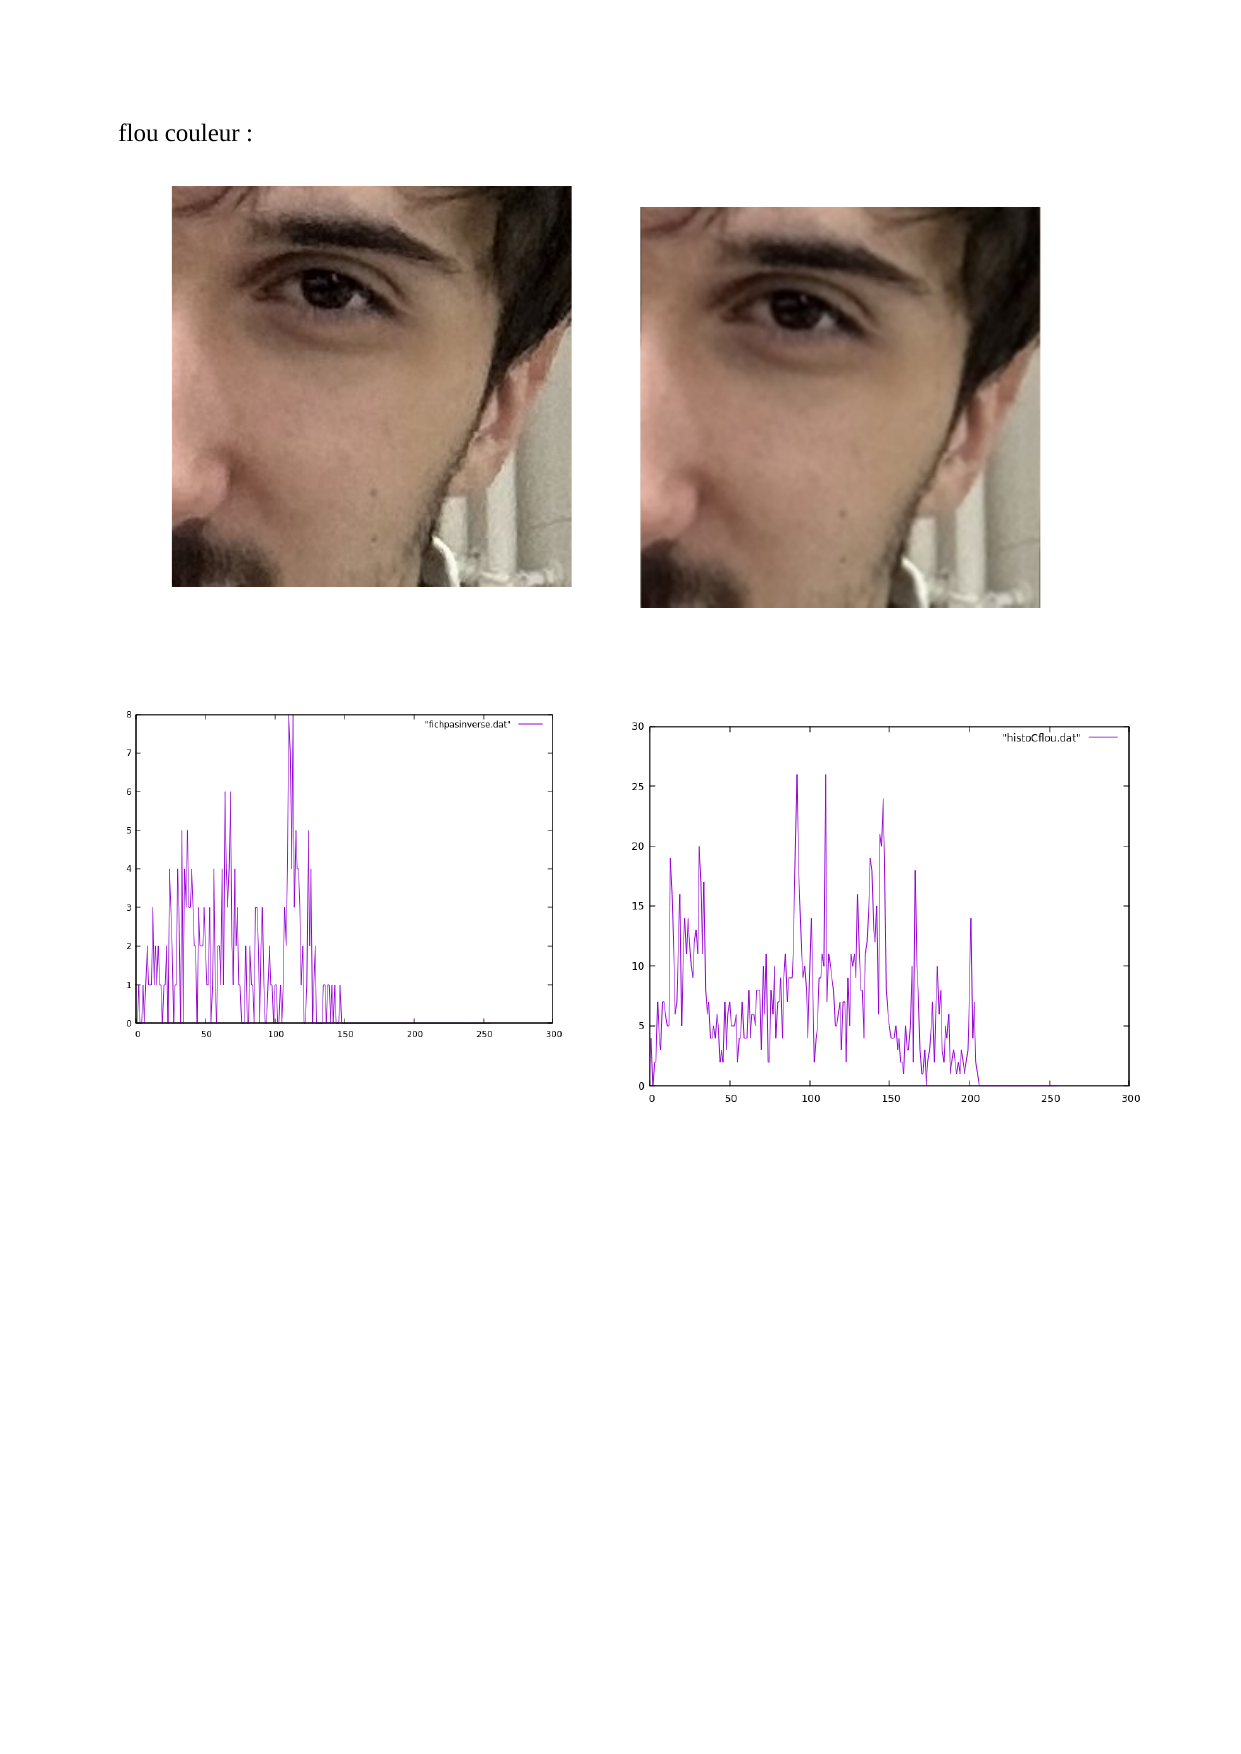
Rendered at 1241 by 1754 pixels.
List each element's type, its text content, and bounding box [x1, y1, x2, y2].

picture [617, 713, 1146, 1110]
picture [113, 704, 567, 1044]
picture [640, 207, 1041, 608]
text flou couleur : [118, 118, 1122, 147]
picture [171, 186, 572, 587]
